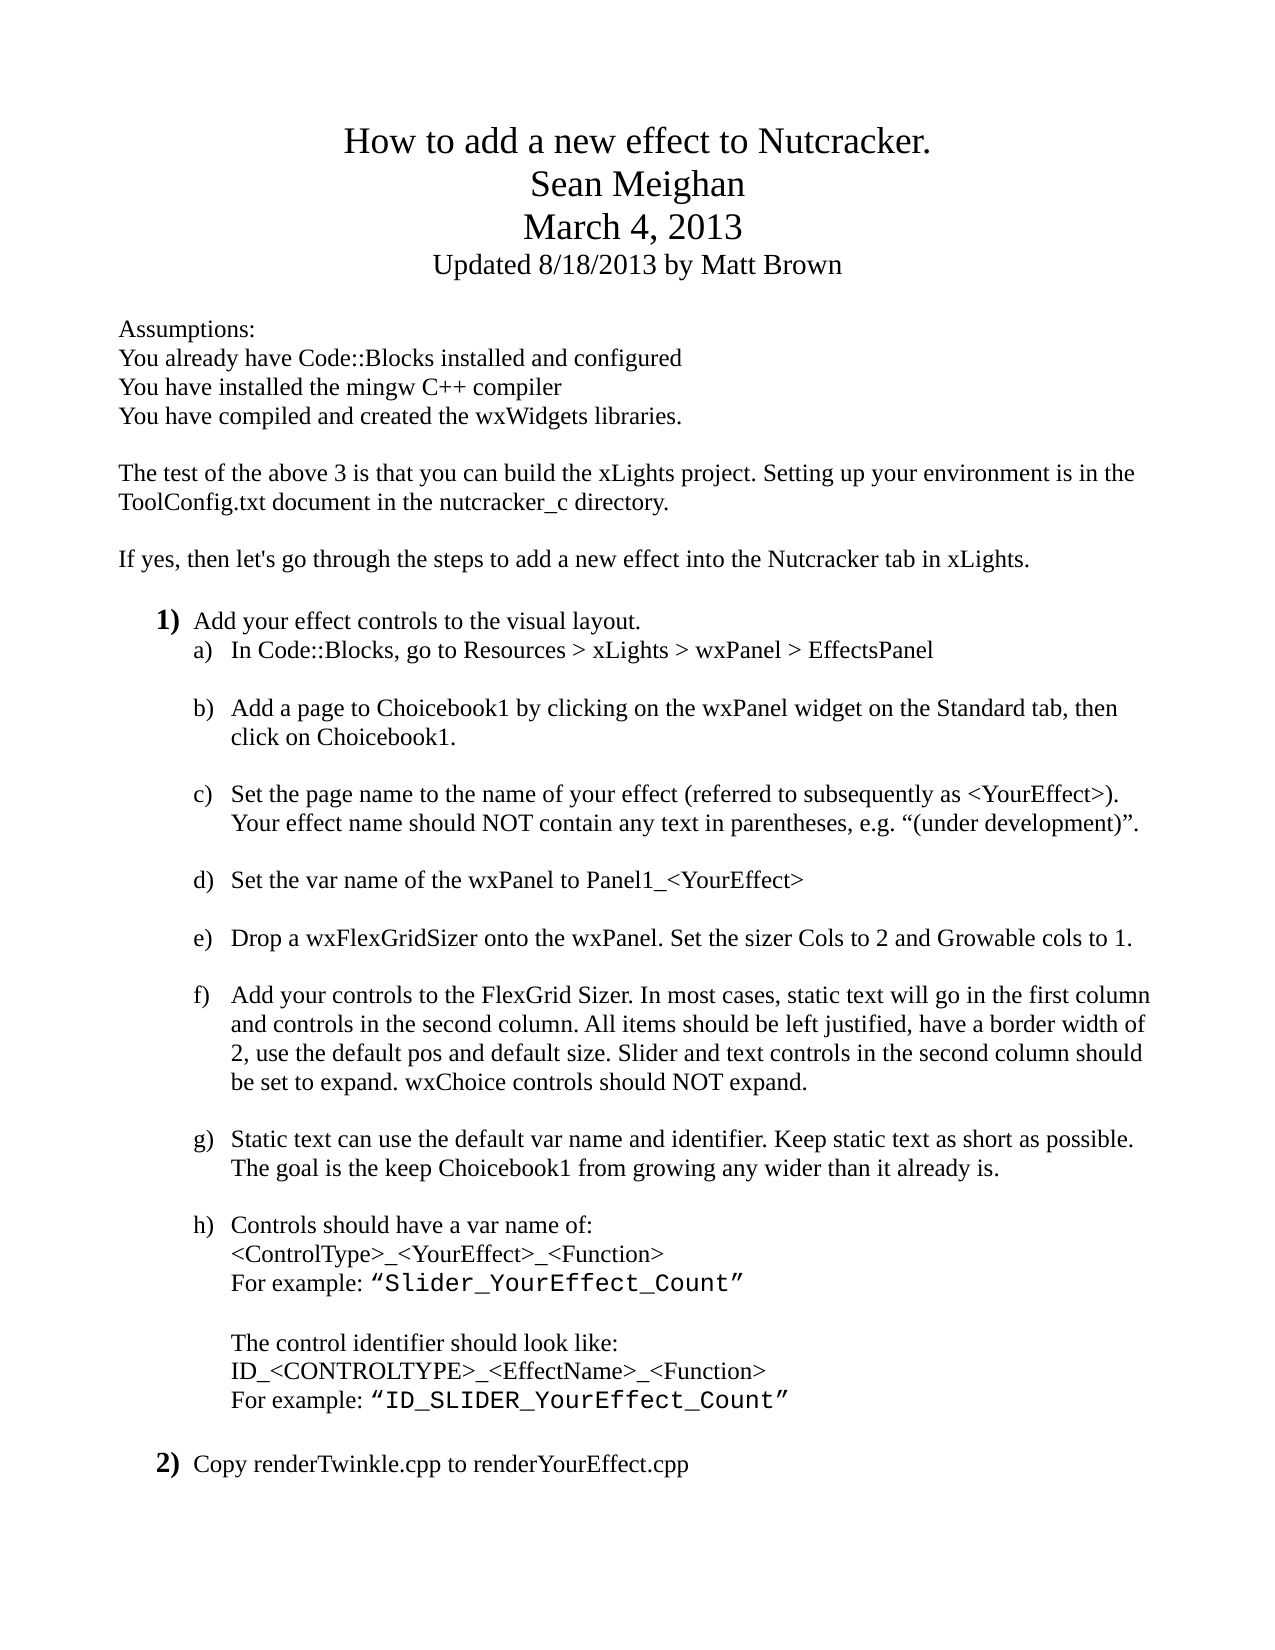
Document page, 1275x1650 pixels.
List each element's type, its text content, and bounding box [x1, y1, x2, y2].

list Set the page name to the name of your effect (referred to subsequently as <YourEffect>). Your effect name should NOT contain any text in parentheses, e.g. “(under development)”. [193, 779, 1157, 837]
list For example: “Slider_YourEffect_Count” [193, 1268, 1157, 1299]
text Assumptions: [118, 314, 1157, 343]
list Drop a wxFlexGridSizer onto the wxPanel. Set the sizer Cols to 2 and Growable cols to 1. [193, 923, 1157, 952]
text You already have Code::Blocks installed and configured [118, 343, 1157, 372]
list Add your controls to the FlexGrid Sizer. In most cases, static text will go in the first column and controls in the second column. All items should be left justified, have a border width of 2, use the default pos and default size. Slider and text controls in the second column should be set to expand. wxChoice controls should NOT expand. [193, 981, 1157, 1096]
list Add a page to Choicebook1 by clicking on the wxPanel widget on the Standard tab, then click on Choicebook1. [193, 693, 1157, 751]
text If yes, then let's go through the steps to add a new effect into the Nutcracker tab in xLights. [118, 544, 1157, 573]
text How to add a new effect to Nutcracker. [118, 118, 1157, 161]
text You have compiled and created the wxWidgets libraries. [118, 401, 1157, 429]
list The control identifier should look like: ID_<CONTROLTYPE>_<EffectName>_<Function> [193, 1328, 1157, 1385]
text You have installed the mingw C++ compiler [118, 372, 1157, 401]
list For example: “ID_SLIDER_YourEffect_Count” [193, 1385, 1157, 1416]
list Copy renderTwinkle.cpp to renderYourEffect.cpp [156, 1445, 1157, 1478]
text The test of the above 3 is that you can build the xLights project. Setting up your environment is in the ToolConfig.txt document in the nutcracker_c directory. [118, 458, 1157, 516]
list Set the var name of the wxPanel to Panel1_<YourEffect> [193, 866, 1157, 894]
list Static text can use the default var name and identifier. Keep static text as short as possible. The goal is the keep Choicebook1 from growing any wider than it already is. [193, 1124, 1157, 1182]
list Controls should have a var name of: [193, 1211, 1157, 1239]
text March 4, 2013 [118, 204, 1157, 247]
list <ControlType>_<YourEffect>_<Function> [193, 1239, 1157, 1268]
list Add your effect controls to the visual layout. [156, 602, 1157, 636]
text Updated 8/18/2013 by Matt Brown [118, 247, 1157, 281]
text Sean Meighan [118, 161, 1157, 204]
list In Code::Blocks, go to Resources > xLights > wxPanel > EffectsPanel [193, 636, 1157, 664]
